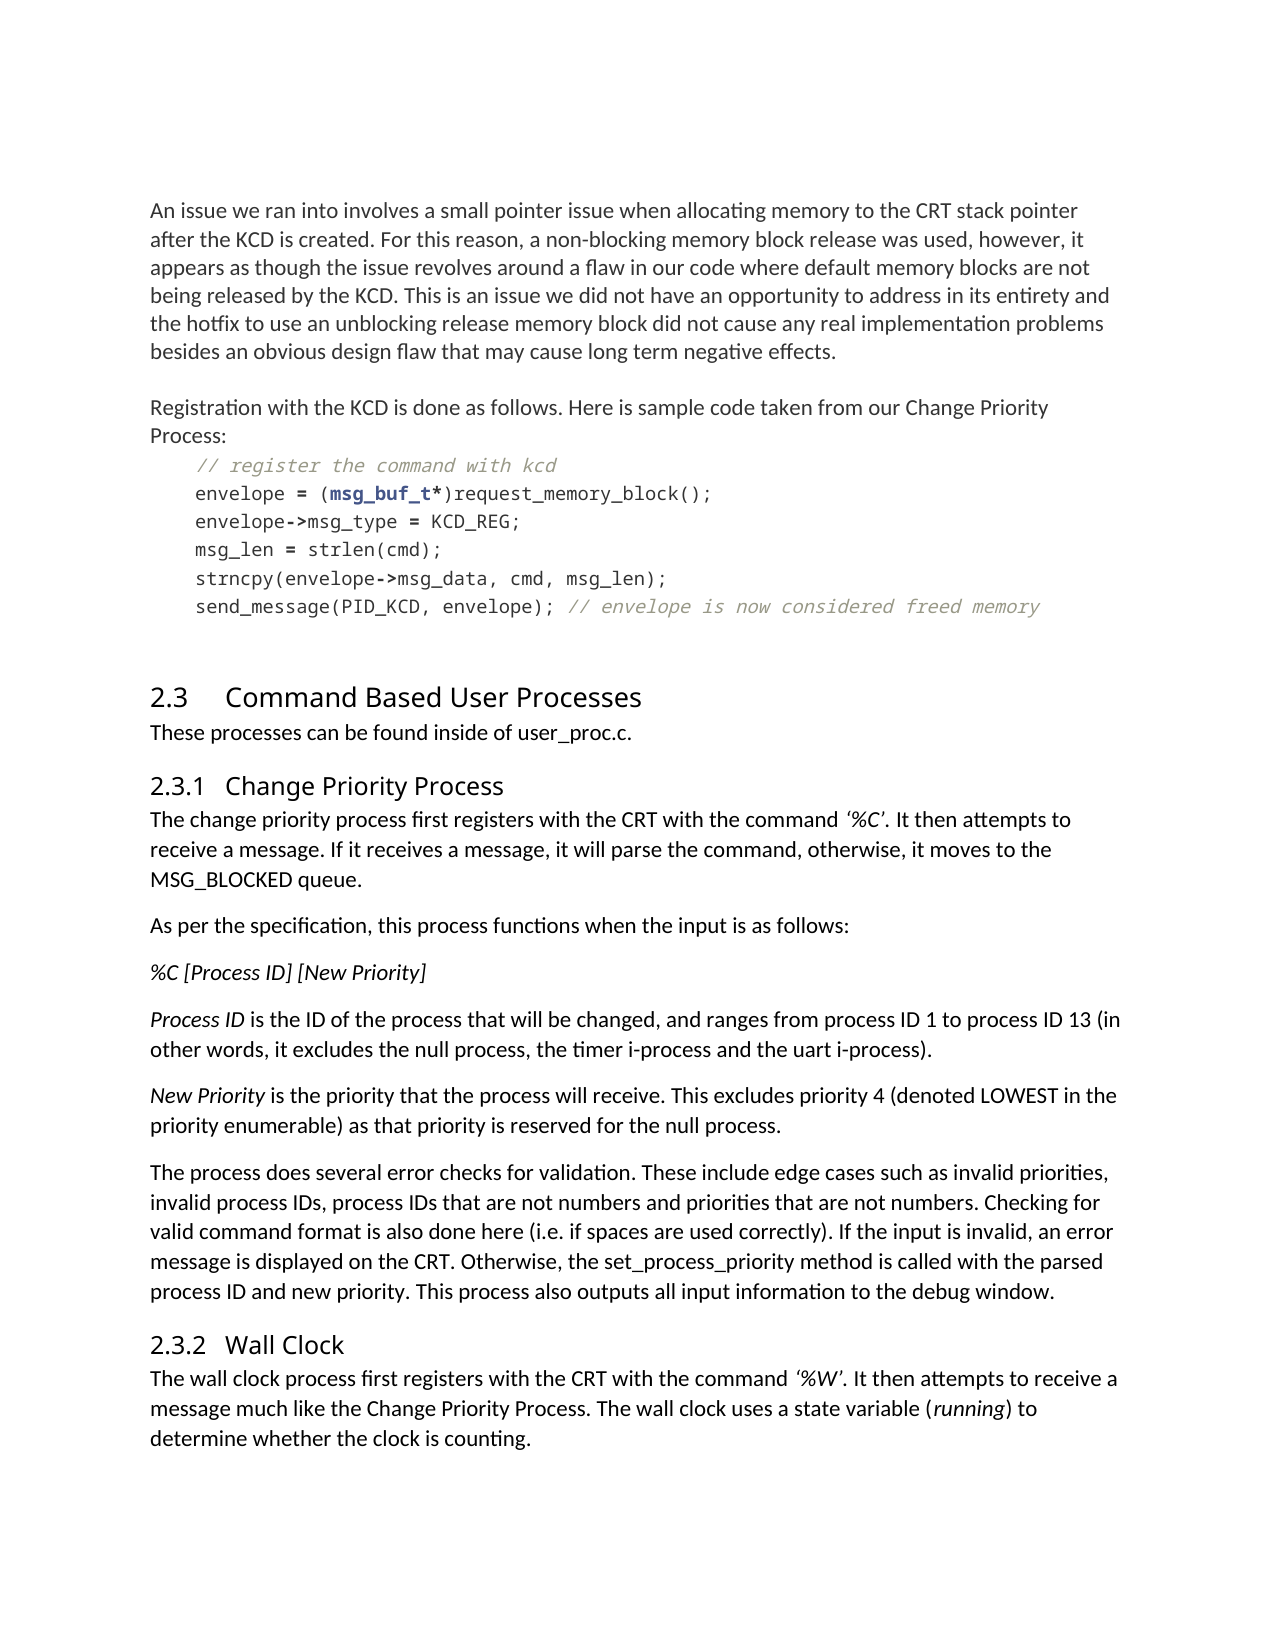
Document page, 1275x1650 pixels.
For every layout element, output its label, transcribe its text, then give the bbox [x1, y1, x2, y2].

text The wall clock process first registers with the CRT with the command ‘%W’. It then attempts to receive a message much like the Change Priority Process. The wall clock uses a state variable (running) to determine whether the clock is counting. [150, 1364, 1125, 1452]
subtitle 2.3 Command Based User Processes [150, 679, 1125, 716]
text envelope->msg_type = KCD_REG; [150, 506, 1125, 534]
text envelope = (msg_buf_t*)request_memory_block(); [150, 478, 1125, 506]
subtitle 2.3.2 Wall Clock [150, 1328, 1125, 1362]
text // register the command with kcd [150, 450, 1125, 478]
text These processes can be found inside of user_proc.c. [150, 718, 1125, 746]
text Registration with the KCD is done as follows. Here is sample code taken from our Change Priority Process: [150, 393, 1125, 450]
text As per the specification, this process functions when the input is as follows: [150, 912, 1125, 940]
text Process ID is the ID of the process that will be changed, and ranges from process ID 1 to process ID 13 (in other words, it excludes the null process, the timer i-process and the uart i-process). [150, 1005, 1125, 1063]
text New Priority is the priority that the process will receive. This excludes priority 4 (denoted LOWEST in the priority enumerable) as that priority is reserved for the null process. [150, 1081, 1125, 1139]
subtitle 2.3.1 Change Priority Process [150, 769, 1125, 803]
text An issue we ran into involves a small pointer issue when allocating memory to the CRT stack pointer after the KCD is created. For this reason, a non-blocking memory block release was used, however, it appears as though the issue revolves around a flaw in our code where default memory blocks are not being released by the KCD. This is an issue we did not have an opportunity to address in its entirety and the hotfix to use an unblocking release memory block did not cause any real implementation problems besides an obvious design flaw that may cause long term negative effects. [150, 197, 1125, 365]
text %C [Process ID] [New Priority] [150, 958, 1125, 986]
text send_message(PID_KCD, envelope); // envelope is now considered freed memory [150, 590, 1125, 618]
text The process does several error checks for validation. These include edge cases such as invalid priorities, invalid process IDs, process IDs that are not numbers and priorities that are not numbers. Checking for valid command format is also done here (i.e. if spaces are used correctly). If the input is invalid, an error message is displayed on the CRT. Otherwise, the set_process_priority method is called with the parsed process ID and new priority. This process also outputs all input information to the debug window. [150, 1158, 1125, 1305]
text The change priority process first registers with the CRT with the command ‘%C’. It then attempts to receive a message. If it receives a message, it will parse the command, otherwise, it moves to the MSG_BLOCKED queue. [150, 805, 1125, 893]
text msg_len = strlen(cmd); [150, 534, 1125, 562]
text strncpy(envelope->msg_data, cmd, msg_len); [150, 562, 1125, 590]
